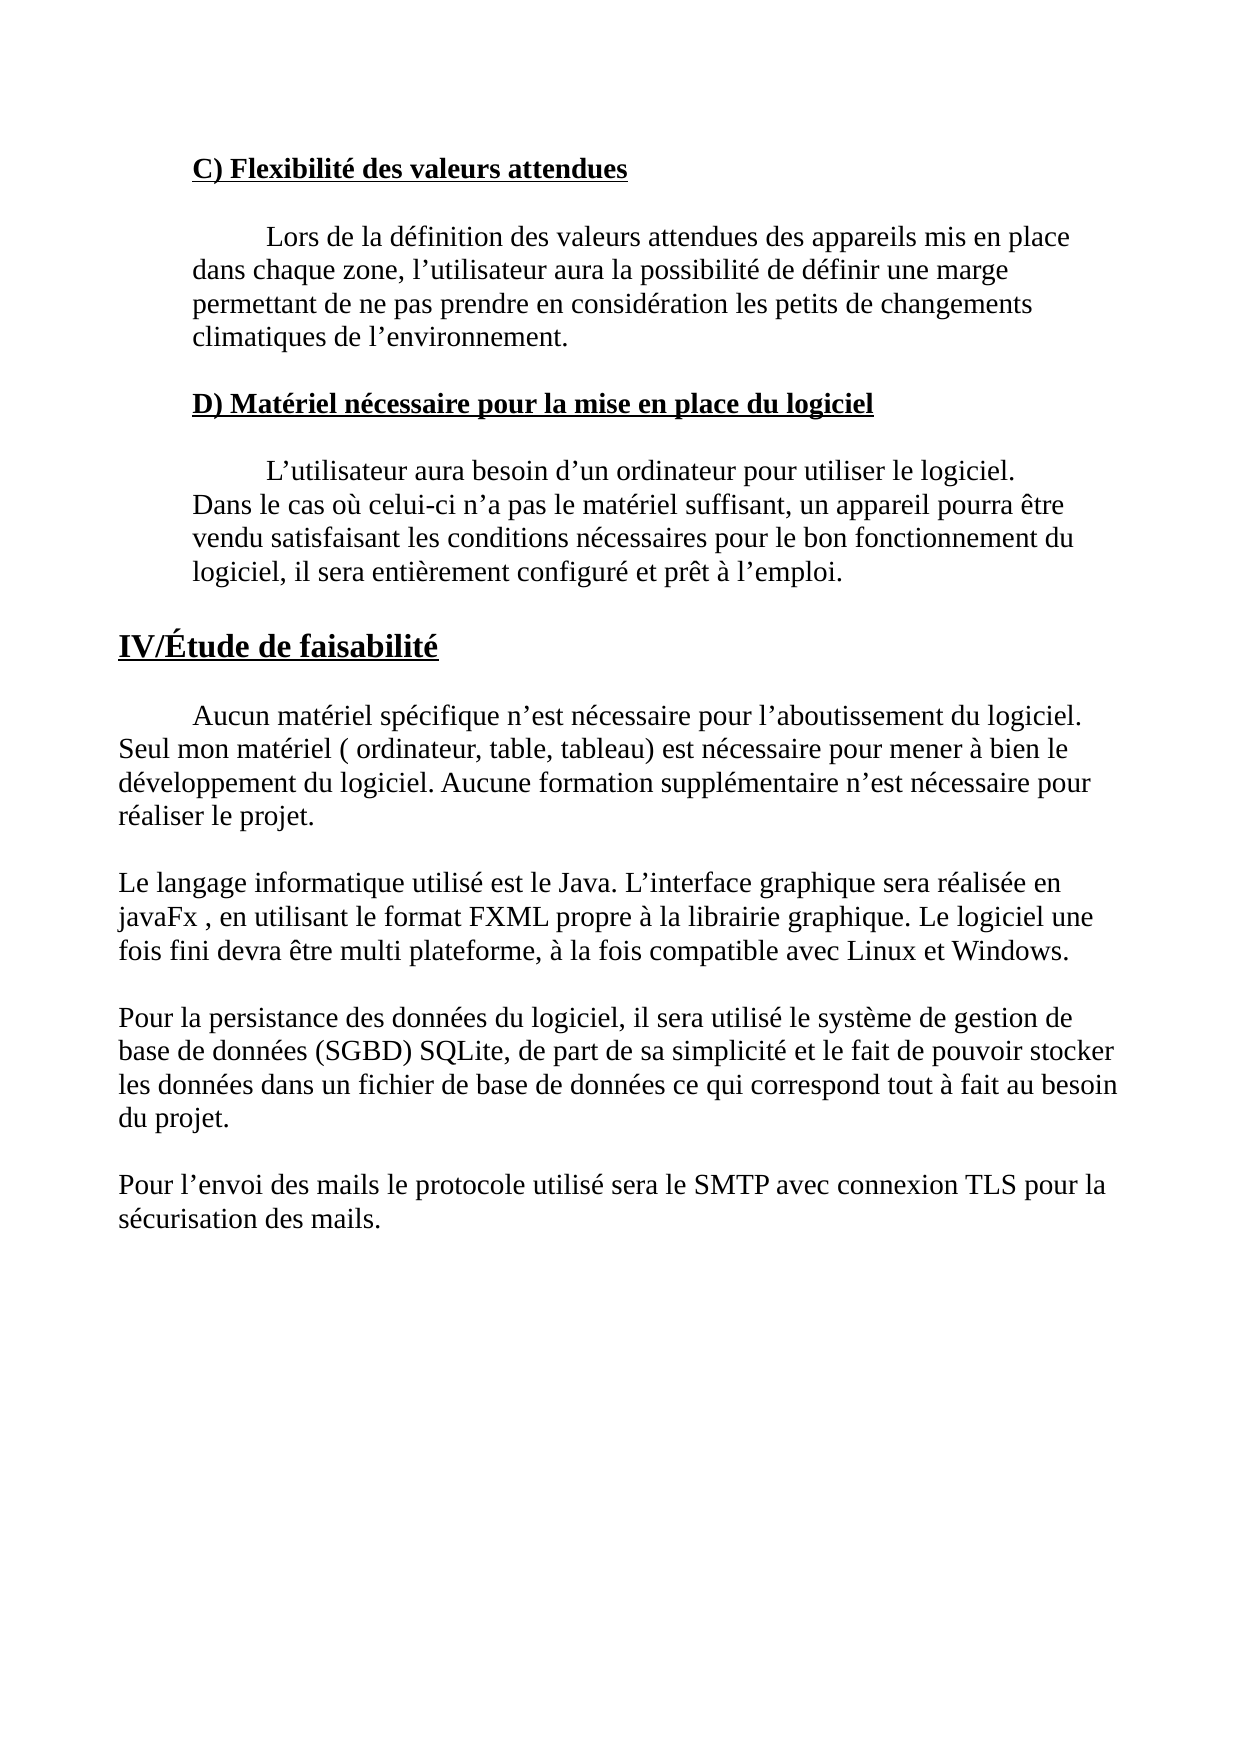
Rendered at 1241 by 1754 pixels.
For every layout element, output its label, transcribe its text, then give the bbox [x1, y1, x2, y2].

text Dans le cas où celui-ci n’a pas le matériel suffisant, un appareil pourra être vendu satisfaisant les conditions nécessaires pour le bon fonctionnement du logiciel, il sera entièrement configuré et prêt à l’emploi. [118, 487, 1122, 588]
text Aucun matériel spécifique n’est nécessaire pour l’aboutissement du logiciel. [118, 698, 1122, 731]
text C) Flexibilité des valeurs attendues [118, 152, 1122, 185]
text L’utilisateur aura besoin d’un ordinateur pour utiliser le logiciel. [118, 453, 1122, 487]
text Seul mon matériel ( ordinateur, table, tableau) est nécessaire pour mener à bien le développement du logiciel. Aucune formation supplémentaire n’est nécessaire pour réaliser le projet. [118, 731, 1122, 832]
text Pour la persistance des données du logiciel, il sera utilisé le système de gestion de base de données (SGBD) SQLite, de part de sa simplicité et le fait de pouvoir stocker les données dans un fichier de base de données ce qui correspond tout à fait au besoin du projet. [118, 1000, 1122, 1134]
text Lors de la définition des valeurs attendues des appareils mis en place dans chaque zone, l’utilisateur aura la possibilité de définir une marge permettant de ne pas prendre en considération les petits de changements climatiques de l’environnement. [118, 219, 1122, 353]
text Le langage informatique utilisé est le Java. L’interface graphique sera réalisée en javaFx , en utilisant le format FXML propre à la librairie graphique. Le logiciel une fois fini devra être multi plateforme, à la fois compatible avec Linux et Windows. [118, 866, 1122, 966]
text D) Matériel nécessaire pour la mise en place du logiciel [118, 386, 1122, 420]
text IV/Étude de faisabilité [118, 626, 1122, 664]
text Pour l’envoi des mails le protocole utilisé sera le SMTP avec connexion TLS pour la sécurisation des mails. [118, 1167, 1122, 1234]
